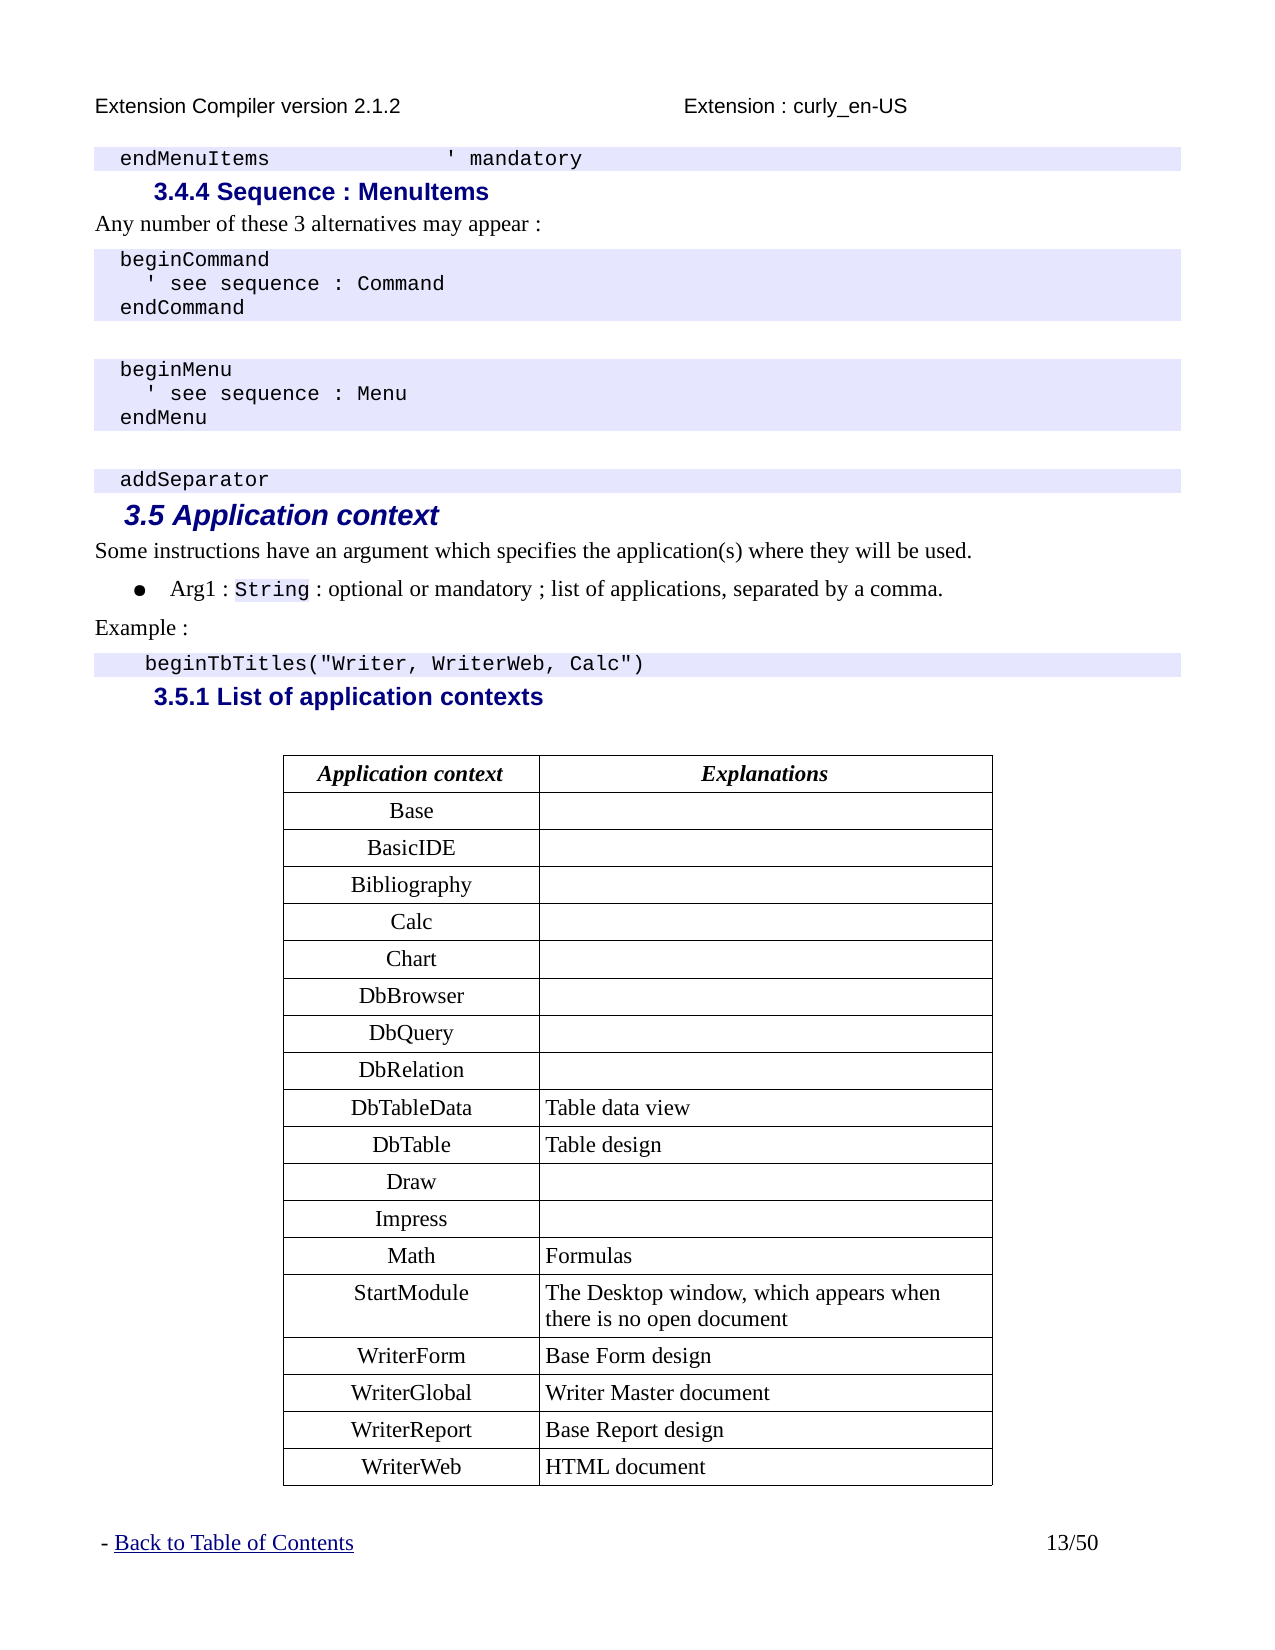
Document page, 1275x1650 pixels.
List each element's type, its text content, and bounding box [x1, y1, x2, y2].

table_cell StartModule [284, 1275, 539, 1337]
table_cell WriterReport [284, 1412, 539, 1448]
table_cell Calc [284, 904, 539, 940]
table_cell [540, 1201, 992, 1237]
subtitle Sequence : MenuItems [153, 177, 1181, 205]
text beginMenu [94, 359, 1181, 383]
table_cell Math [284, 1238, 539, 1274]
table_cell DbTable [284, 1127, 539, 1163]
table_cell WriterGlobal [284, 1375, 539, 1411]
subtitle List of application contexts [153, 683, 1181, 711]
table_cell Writer Master document [540, 1375, 992, 1411]
table_cell [540, 941, 992, 977]
table_cell [540, 1016, 992, 1052]
table_cell Table design [540, 1127, 992, 1163]
table_cell Draw [284, 1164, 539, 1200]
table_header Application context [284, 756, 539, 792]
text endCommand [94, 297, 1181, 321]
table_cell WriterWeb [284, 1449, 539, 1485]
text beginCommand [94, 249, 1181, 273]
table_cell Base Report design [540, 1412, 992, 1448]
text ' see sequence : Menu [94, 383, 1181, 407]
table_cell [540, 1164, 992, 1200]
table_cell DbBrowser [284, 979, 539, 1014]
table_cell The Desktop window, which appears when there is no open document [540, 1275, 992, 1337]
table_cell HTML document [540, 1449, 992, 1485]
table_cell Bibliography [284, 867, 539, 903]
table_cell DbRelation [284, 1053, 539, 1089]
table_cell [540, 830, 992, 866]
text ' see sequence : Command [94, 273, 1181, 297]
table_cell [540, 979, 992, 1014]
table_cell BasicIDE [284, 830, 539, 866]
text Some instructions have an argument which specifies the application(s) where they will be used. [94, 537, 1181, 563]
text beginTbTitles("Writer, WriterWeb, Calc") [94, 653, 1181, 677]
subtitle Application context [124, 499, 1181, 532]
table_cell [540, 904, 992, 940]
text Example : [94, 615, 1181, 641]
table_cell Base [284, 793, 539, 829]
table_cell Formulas [540, 1238, 992, 1274]
text endMenu [94, 407, 1181, 431]
table_cell Chart [284, 941, 539, 977]
table_cell Base Form design [540, 1338, 992, 1374]
table_cell DbQuery [284, 1016, 539, 1052]
table_header Explanations [540, 756, 992, 792]
table_cell [540, 867, 992, 903]
text addSeparator [94, 469, 1181, 493]
table_cell WriterForm [284, 1338, 539, 1374]
list Arg1 : String : optional or mandatory ; list of applications, separated by a comma. [132, 576, 1181, 602]
table_cell Table data view [540, 1090, 992, 1126]
table_cell Impress [284, 1201, 539, 1237]
text endMenuItems ' mandatory [94, 147, 1181, 171]
table_cell [540, 1053, 992, 1089]
table_cell [540, 793, 992, 829]
text Any number of these 3 alternatives may appear : [94, 211, 1181, 237]
table_cell DbTableData [284, 1090, 539, 1126]
